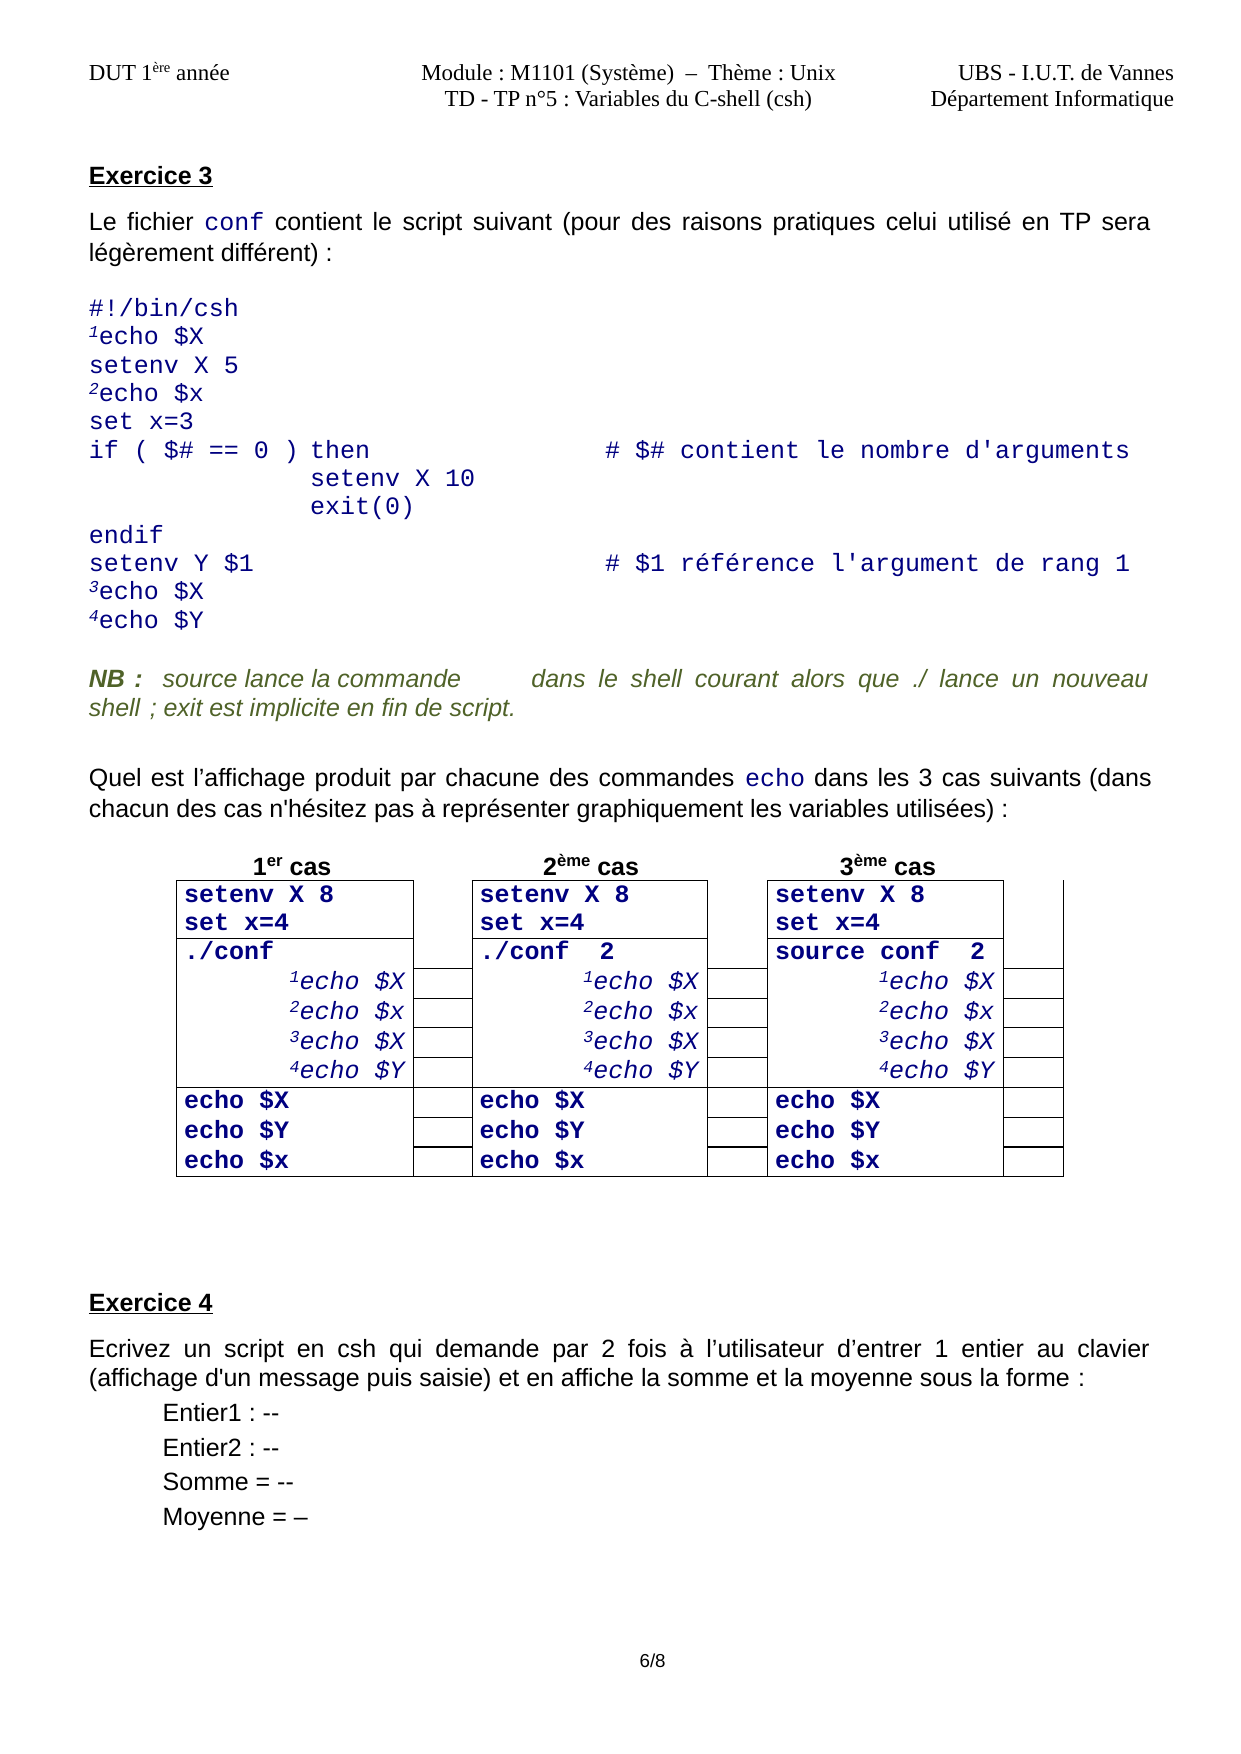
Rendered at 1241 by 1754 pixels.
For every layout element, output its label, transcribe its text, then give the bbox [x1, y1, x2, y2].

table_header setenv X 8 set x=4 [473, 881, 707, 938]
table_cell echo $Y [177, 1117, 413, 1146]
table_cell echo $Y [473, 1117, 707, 1146]
text Entier1 : -- [89, 1398, 1151, 1427]
table_header setenv X 8 set x=4 [768, 881, 1003, 938]
table_cell source conf 2 [768, 939, 1003, 968]
text 1echo $X [89, 324, 1151, 352]
table_cell 2echo $x [768, 998, 1003, 1027]
table_cell [1004, 1028, 1063, 1057]
table_cell 1echo $X [177, 968, 413, 997]
table_cell [708, 938, 767, 968]
table_cell 3echo $X [177, 1027, 413, 1057]
table_cell echo $x [473, 1146, 707, 1176]
table_cell 4echo $Y [768, 1057, 1003, 1087]
table_cell 4echo $Y [473, 1057, 707, 1087]
table_cell [1004, 969, 1063, 997]
table_cell [1004, 1058, 1063, 1087]
table_cell 2echo $x [473, 998, 707, 1027]
table_cell echo $X [768, 1088, 1003, 1117]
table_cell [708, 1058, 767, 1087]
text setenv Y $1 # $1 référence l'argument de rang 1 [89, 551, 1151, 579]
text endif [89, 522, 1151, 551]
table_cell [414, 969, 472, 997]
text Exercice 3 [89, 161, 1151, 189]
text Moyenne = – [89, 1502, 1151, 1531]
table_cell 2echo $x [177, 998, 413, 1027]
table_header [414, 880, 472, 938]
table_cell 1echo $X [473, 968, 707, 997]
text Somme = -- [89, 1467, 1151, 1496]
table_cell [1004, 1148, 1063, 1176]
text Le fichier conf contient le script suivant (pour des raisons pratiques celui utilisé en TP sera légèrement différent) : [89, 207, 1151, 267]
table_cell echo $x [768, 1146, 1003, 1176]
table_cell [708, 999, 767, 1027]
table_cell [708, 969, 767, 997]
text NB : source lance la commande dans le shell courant alors que ./ lance un nouveau shell ; exit est implicite en fin de script. [89, 664, 1151, 722]
text 3echo $X [89, 579, 1151, 607]
table_cell 3echo $X [768, 1027, 1003, 1057]
text if ( $# == 0 ) then # $# contient le nombre d'arguments [89, 437, 1151, 466]
table_cell ./conf [177, 939, 413, 968]
text 4echo $Y [89, 607, 1151, 636]
text setenv X 10 [89, 466, 1151, 494]
text Exercice 4 [89, 1288, 1151, 1317]
table_cell [708, 1118, 767, 1146]
table_cell 4echo $Y [177, 1057, 413, 1087]
table_cell [1004, 938, 1063, 968]
table_cell [414, 1118, 472, 1146]
table_cell [414, 1058, 472, 1087]
text Quel est l’affichage produit par chacune des commandes echo dans les 3 cas suivants (dans chacun des cas n'hésitez pas à représenter graphiquement les variables utilisées) : [89, 763, 1151, 823]
table_cell [414, 1148, 472, 1176]
table_header [1004, 880, 1063, 938]
table_cell [414, 1028, 472, 1057]
table_cell [414, 938, 472, 968]
table_cell [708, 1028, 767, 1057]
text exit(0) [89, 494, 1151, 522]
table_cell echo $X [473, 1088, 707, 1117]
table_cell echo $X [177, 1088, 413, 1117]
table_cell [1004, 1118, 1063, 1146]
text Ecrivez un script en csh qui demande par 2 fois à l’utilisateur d’entrer 1 entier au clavier (affichage d'un message puis saisie) et en affiche la somme et la moyenne sous la forme : [89, 1334, 1151, 1392]
table_cell ./conf 2 [473, 939, 707, 968]
text 2echo $x [89, 381, 1151, 409]
text Entier2 : -- [89, 1432, 1151, 1461]
table_cell [414, 999, 472, 1027]
text setenv X 5 [89, 352, 1151, 381]
text set x=3 [89, 409, 1151, 437]
table_cell [414, 1088, 472, 1117]
text #!/bin/csh [89, 296, 1151, 324]
table_cell echo $x [177, 1146, 413, 1176]
table_cell [708, 1148, 767, 1176]
table_cell [1004, 999, 1063, 1027]
table_cell 3echo $X [473, 1027, 707, 1057]
table_cell [1004, 1088, 1063, 1117]
table_cell 1echo $X [768, 968, 1003, 997]
table_cell [708, 1088, 767, 1117]
text 1er cas 2ème cas 3ème cas [89, 851, 1151, 880]
table_header setenv X 8 set x=4 [177, 881, 413, 938]
table_header [708, 880, 767, 938]
table_cell echo $Y [768, 1117, 1003, 1146]
